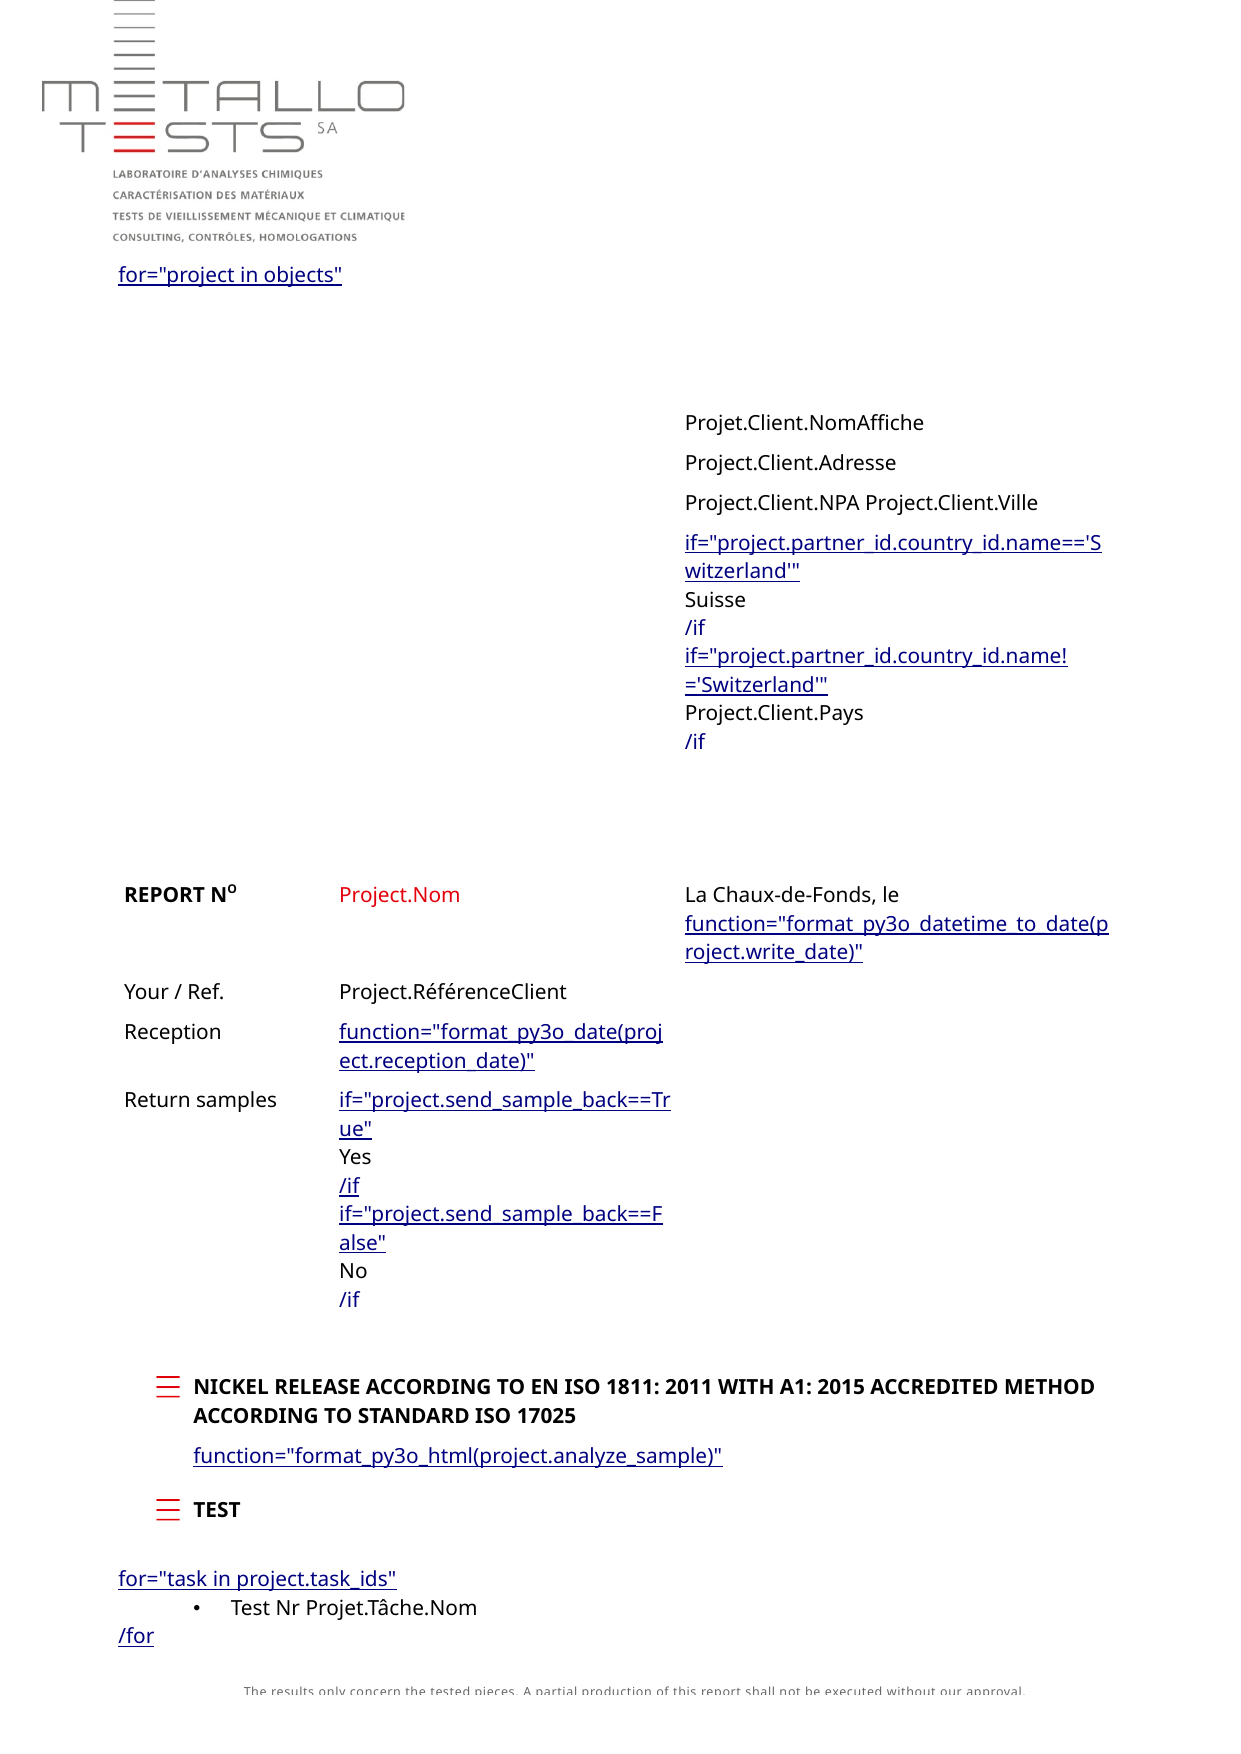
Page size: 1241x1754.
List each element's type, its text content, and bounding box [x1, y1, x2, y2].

table_header [118, 403, 679, 442]
table_cell Return samples [118, 1080, 333, 1319]
table_cell Project.Client.NPA Project.Client.Ville [679, 482, 1122, 522]
text for="project in objects" [118, 260, 1122, 289]
text /for [118, 1621, 1122, 1650]
list function="format_py3o_html(project.analyze_sample)" [156, 1442, 1122, 1470]
table_cell Your / Ref. [118, 972, 333, 1012]
table_cell [118, 443, 679, 482]
table_cell [118, 482, 679, 522]
picture [156, 1375, 180, 1398]
table_cell Reception [118, 1012, 333, 1080]
text for="task in project.task_ids" [118, 1564, 1122, 1593]
table_cell Project.Client.Adresse [679, 443, 1122, 482]
table_cell Project.RéférenceClient [333, 972, 1122, 1012]
subtitle TEST [156, 1495, 1122, 1523]
table_header REPORT no [118, 875, 333, 972]
table_cell [679, 1012, 1122, 1080]
picture [42, 0, 405, 243]
table_cell if="project.partner_id.country_id.name=='Switzerland'" Suisse /if if="project.partner_id.country_id.name!='Switzerland'" Project.Client.Pays /if [679, 522, 1122, 761]
table_header La Chaux-de-Fonds, le function="format_py3o_datetime_to_date(project.write_date)" [679, 875, 1122, 972]
table_cell [118, 522, 679, 761]
table_header Projet.Client.NomAffiche [679, 403, 1122, 442]
table_cell [679, 1080, 1122, 1319]
table_header Project.Nom [333, 875, 679, 972]
table_cell function="format_py3o_date(project.reception_date)" [333, 1012, 679, 1080]
list Test Nr Projet.Tâche.Nom [193, 1593, 1122, 1621]
subtitle NICKEL RELEASE ACCORDING TO EN ISO 1811: 2011 WITH A1: 2015 ACCREDITED METHOD ACCORDING TO STANDARD ISO 17025 [156, 1372, 1122, 1429]
table_cell if="project.send_sample_back==True" Yes /if if="project.send_sample_back==False" No /if [333, 1080, 679, 1319]
picture [156, 1498, 180, 1521]
